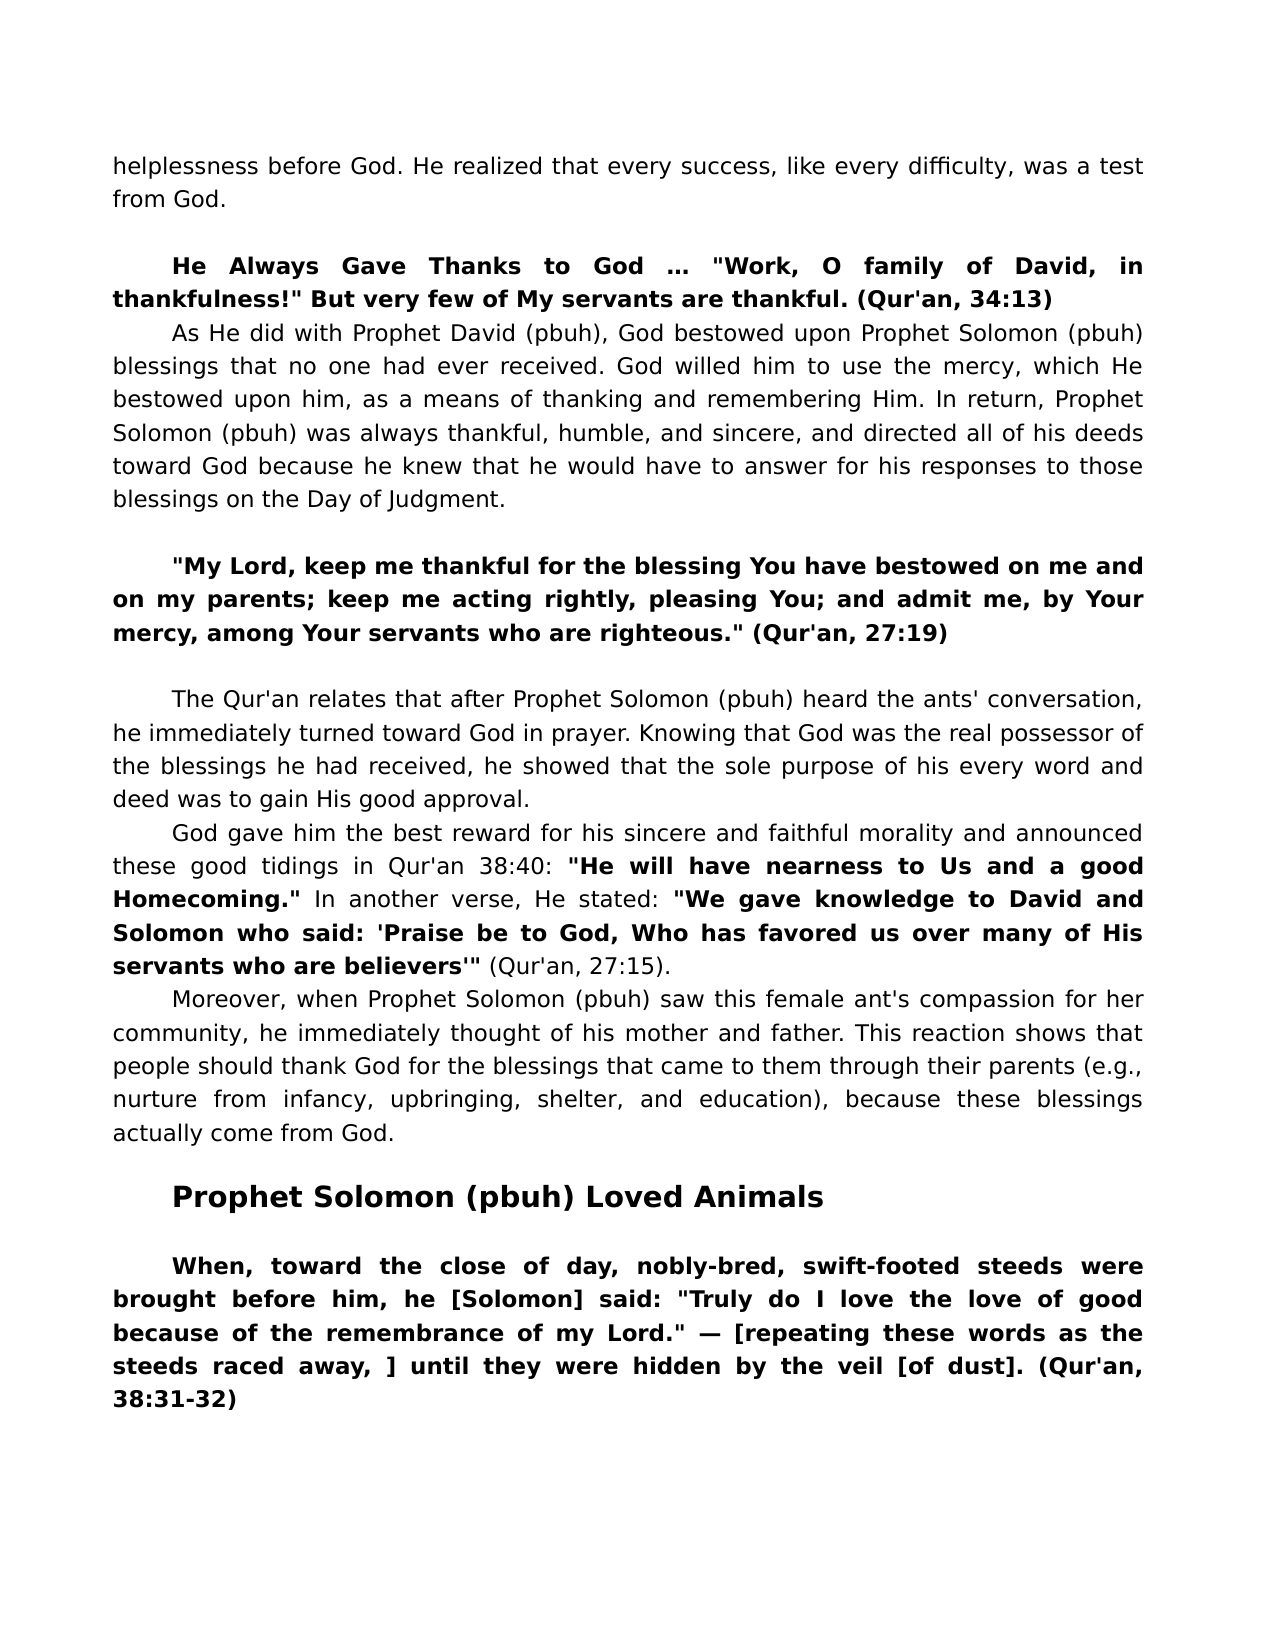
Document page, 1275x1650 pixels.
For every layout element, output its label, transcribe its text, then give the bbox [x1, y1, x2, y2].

text "My Lord, keep me thankful for the blessing You have bestowed on me and on my parents; keep me acting rightly, pleasing You; and admit me, by Your mercy, among Your servants who are righteous." (Qur'an, 27:19) [112, 548, 1145, 648]
text When, toward the close of day, nobly-bred, swift-footed steeds were brought before him, he [Solomon] said: "Truly do I love the love of good because of the remembrance of my Lord." — [repeating these words as the steeds raced away, ] until they were hidden by the veil [of dust]. (Qur'an, 38:31-32) [112, 1248, 1145, 1414]
text Moreover, when Prophet Solomon (pbuh) saw this female ant's compassion for her community, he immediately thought of his mother and father. This reaction shows that people should thank God for the blessings that came to them through their parents (e.g., nurture from infancy, upbringing, shelter, and education), because these blessings actually come from God. [112, 981, 1145, 1148]
text The Qur'an relates that after Prophet Solomon (pbuh) heard the ants' conversation, he immediately turned toward God in prayer. Knowing that God was the real possessor of the blessings he had received, he showed that the sole purpose of his every word and deed was to gain His good approval. [112, 681, 1145, 814]
text He Always Gave Thanks to God … "Work, O family of David, in thankfulness!" But very few of My servants are thankful. (Qur'an, 34:13) [112, 248, 1145, 314]
text Prophet Solomon (pbuh) Loved Animals [112, 1181, 1145, 1214]
text helplessness before God. He realized that every success, like every difficulty, was a test from God. [112, 148, 1145, 214]
text As He did with Prophet David (pbuh), God bestowed upon Prophet Solomon (pbuh) blessings that no one had ever received. God willed him to use the mercy, which He bestowed upon him, as a means of thanking and remembering Him. In return, Prophet Solomon (pbuh) was always thankful, humble, and sincere, and directed all of his deeds toward God because he knew that he would have to answer for his responses to those blessings on the Day of Judgment. [112, 314, 1145, 514]
text God gave him the best reward for his sincere and faithful morality and announced these good tidings in Qur'an 38:40: "He will have nearness to Us and a good Homecoming." In another verse, He stated: "We gave knowledge to David and Solomon who said: 'Praise be to God, Who has favored us over many of His servants who are believers'" (Qur'an, 27:15). [112, 814, 1145, 981]
